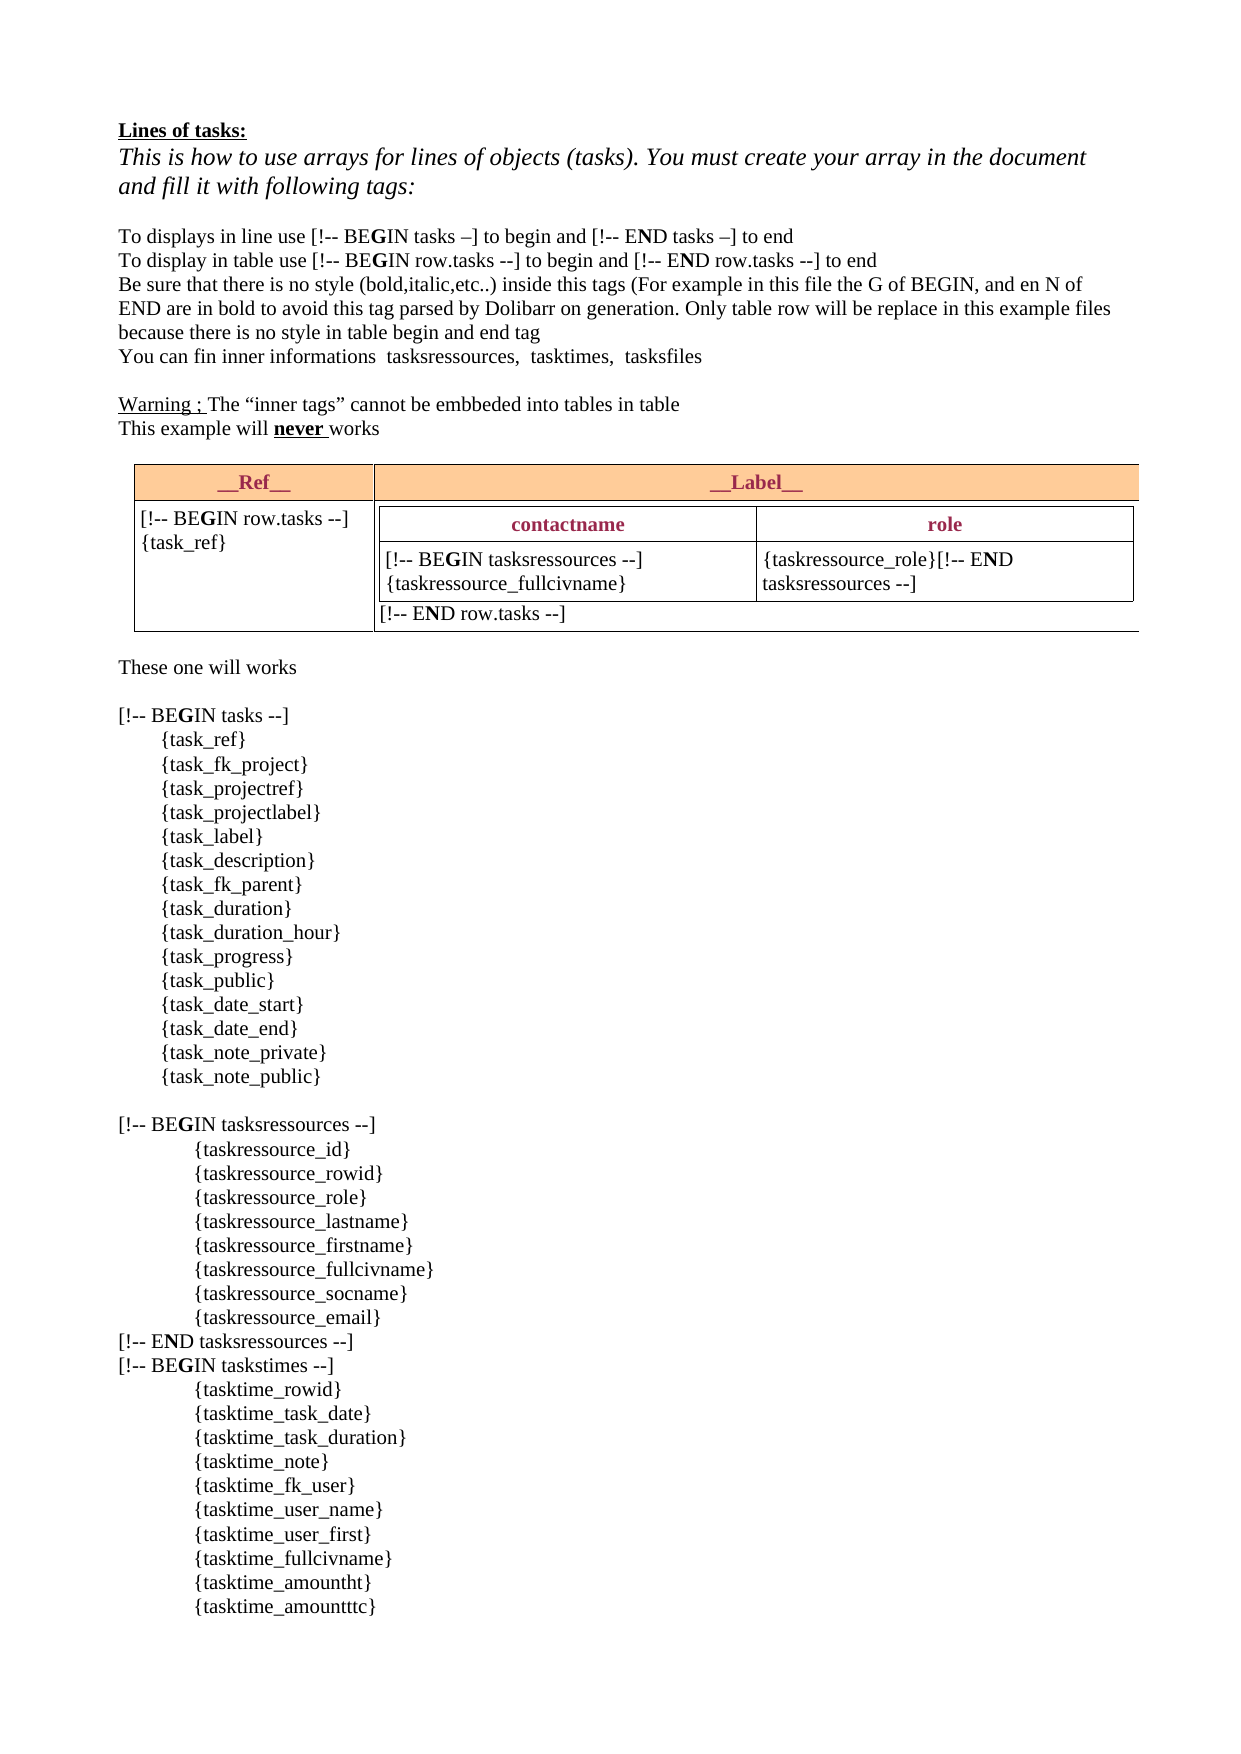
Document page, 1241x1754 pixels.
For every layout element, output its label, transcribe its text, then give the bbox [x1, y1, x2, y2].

text {task_public} [118, 968, 1122, 992]
table_header role [757, 507, 1133, 541]
text {task_duration_hour} [118, 920, 1122, 944]
text {tasktime_amountttc} [118, 1594, 1122, 1618]
text {taskressource_email} [118, 1305, 1122, 1329]
text {task_projectref} [118, 776, 1122, 799]
text {task_date_start} [118, 992, 1122, 1016]
text {task_fk_parent} [118, 872, 1122, 896]
text {task_fk_project} [118, 751, 1122, 776]
text To display in table use [!-- BEGIN row.tasks --] to begin and [!-- END row.tasks --] to end [118, 248, 1122, 272]
text [!-- BEGIN taskstimes --] [118, 1353, 1122, 1377]
text {task_date_end} [118, 1016, 1122, 1040]
table_cell [!-- BEGIN tasksressources --]{taskressource_fullcivname} [380, 542, 756, 601]
table_header __Ref__ [135, 465, 373, 500]
text This is how to use arrays for lines of objects (tasks). You must create your array in the document and fill it with following tags: [118, 142, 1122, 200]
text {taskressource_lastname} [118, 1209, 1122, 1233]
text {tasktime_user_first} [118, 1521, 1122, 1546]
text {task_description} [118, 848, 1122, 872]
text These one will works [118, 655, 1122, 679]
table_header __Label__ [375, 465, 1139, 500]
text {taskressource_id} [118, 1136, 1122, 1161]
text {tasktime_note} [118, 1449, 1122, 1473]
text [!-- BEGIN tasks --] [118, 703, 1122, 727]
text {tasktime_user_name} [118, 1497, 1122, 1521]
text {task_ref} [118, 727, 1122, 751]
text {tasktime_fk_user} [118, 1473, 1122, 1497]
text {tasktime_fullcivname} [118, 1546, 1122, 1569]
text {task_progress} [118, 944, 1122, 968]
text {tasktime_amountht} [118, 1569, 1122, 1594]
text You can fin inner informations tasksressources, tasktimes, tasksfiles [118, 344, 1122, 368]
text [!-- BEGIN tasksressources --] [118, 1112, 1122, 1136]
text {tasktime_rowid} [118, 1377, 1122, 1401]
text Be sure that there is no style (bold,italic,etc..) inside this tags (For example in this file the G of BEGIN, and en N of END are in bold to avoid this tag parsed by Dolibarr on generation. Only table row will be replace in this example files because there is no style in table begin and end tag [118, 272, 1122, 344]
text {taskressource_firstname} [118, 1233, 1122, 1257]
text This example will never works [118, 416, 1122, 440]
text {task_note_private} [118, 1040, 1122, 1064]
table_cell {taskressource_role}[!-- END tasksressources --] [757, 542, 1133, 601]
text {task_duration} [118, 896, 1122, 920]
text {task_note_public} [118, 1064, 1122, 1088]
table_header contactname [380, 507, 756, 541]
text {tasktime_task_date} [118, 1401, 1122, 1425]
text {taskressource_role} [118, 1184, 1122, 1209]
text To displays in line use [!-- BEGIN tasks –] to begin and [!-- END tasks –] to end [118, 224, 1122, 248]
text [!-- END tasksressources --] [118, 1329, 1122, 1353]
text Lines of tasks: [118, 118, 1122, 142]
text Warning ; The “inner tags” cannot be embbeded into tables in table [118, 392, 1122, 416]
table_cell [!-- BEGIN row.tasks --]{task_ref} [135, 501, 373, 631]
table_cell [!-- END row.tasks --] [375, 501, 1139, 631]
text {tasktime_task_duration} [118, 1425, 1122, 1449]
text {taskressource_rowid} [118, 1161, 1122, 1184]
text {taskressource_fullcivname} [118, 1257, 1122, 1281]
text {taskressource_socname} [118, 1281, 1122, 1305]
text {task_projectlabel} [118, 799, 1122, 824]
text {task_label} [118, 824, 1122, 848]
